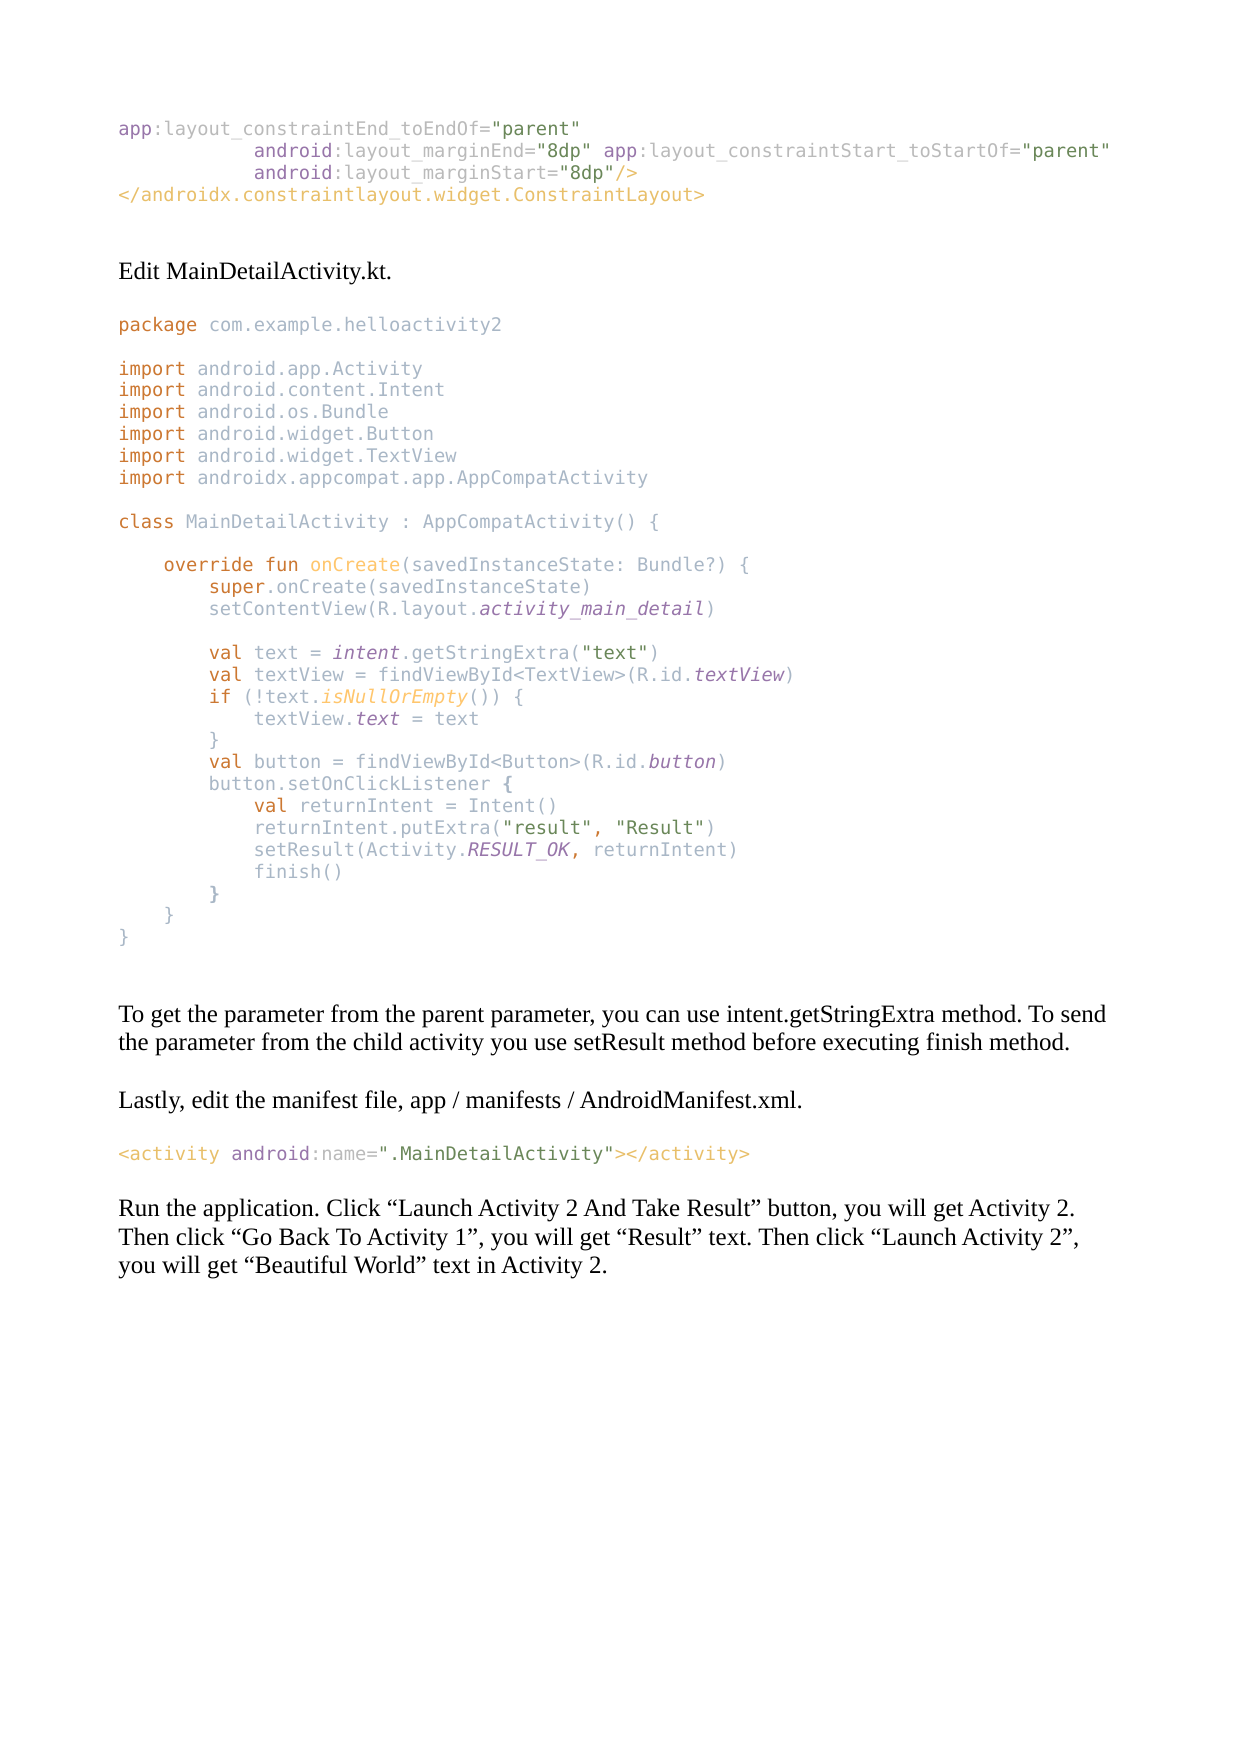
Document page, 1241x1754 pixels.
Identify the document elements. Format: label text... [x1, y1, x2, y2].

text Lastly, edit the manifest file, app / manifests / AndroidManifest.xml. [118, 1085, 1122, 1114]
text To get the parameter from the parent parameter, you can use intent.getStringExtra method. To send the parameter from the child activity you use setResult method before executing finish method. [118, 999, 1122, 1056]
text Run the application. Click “Launch Activity 2 And Take Result” button, you will get Activity 2. Then click “Go Back To Activity 1”, you will get “Result” text. Then click “Launch Activity 2”, you will get “Beautiful World” text in Activity 2. [118, 1193, 1122, 1279]
text <activity android:name=".MainDetailActivity"></activity> [118, 1142, 1122, 1164]
text package com.example.helloactivity2 import android.app.Activity import android.content.Intent import android.os.Bundle import android.widget.Button import android.widget.TextView import androidx.appcompat.app.AppCompatActivity class MainDetailActivity : AppCompatActivity() { override fun onCreate(savedInstanceState: Bundle?) { super.onCreate(savedInstanceState) setContentView(R.layout.activity_main_detail) val text = intent.getStringExtra("text") val textView = findViewById<TextView>(R.id.textView) if (!text.isNullOrEmpty()) { textView.text = text } val button = findViewById<Button>(R.id.button) button.setOnClickListener { val returnIntent = Intent() returnIntent.putExtra("result", "Result") setResult(Activity.RESULT_OK, returnIntent) finish() } } } [118, 314, 1122, 948]
text Edit MainDetailActivity.kt. [118, 256, 1122, 285]
text app:layout_constraintEnd_toEndOf="parent" android:layout_marginEnd="8dp" app:layout_constraintStart_toStartOf="parent" android:layout_marginStart="8dp"/> </androidx.constraintlayout.widget.ConstraintLayout> [118, 118, 1122, 206]
